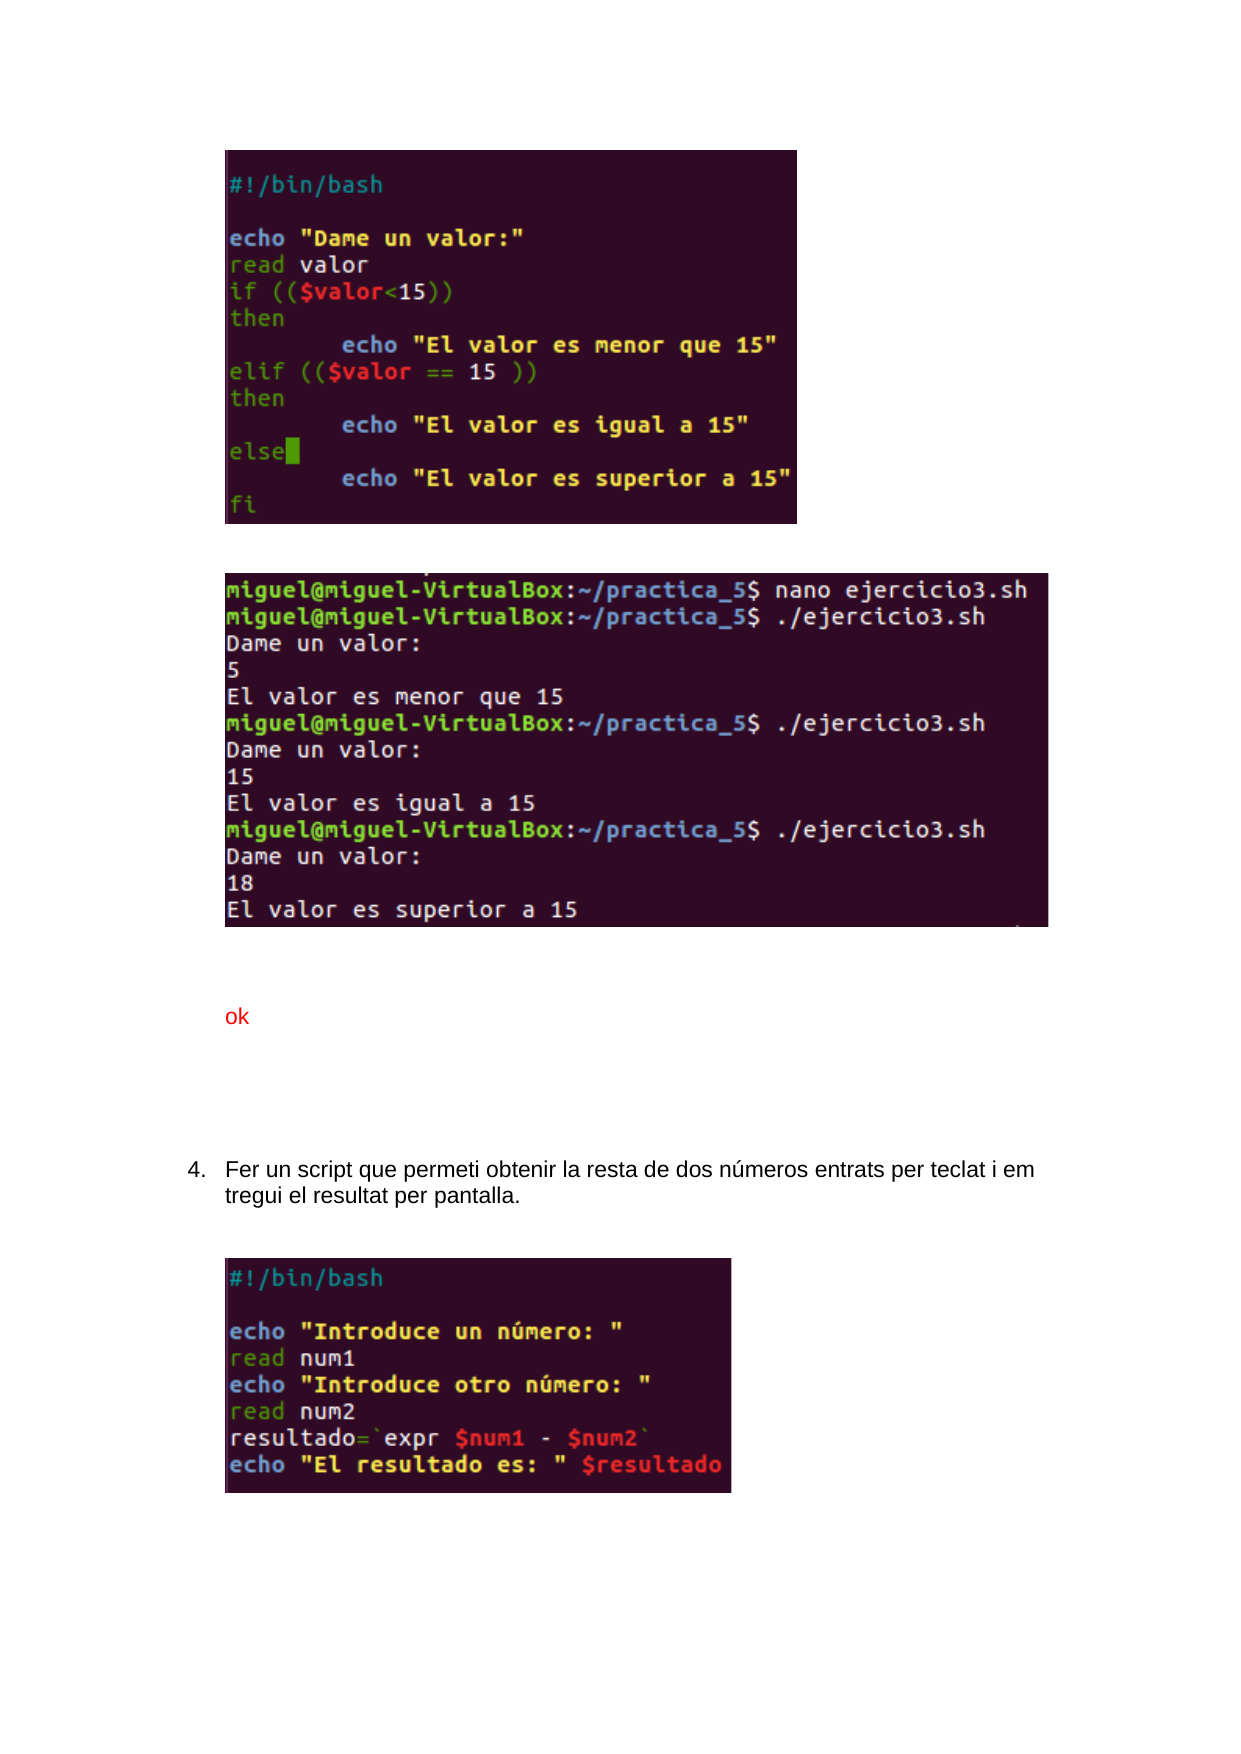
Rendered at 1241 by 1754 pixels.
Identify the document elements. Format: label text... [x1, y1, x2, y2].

text ok [225, 1003, 1090, 1029]
list Fer un script que permeti obtenir la resta de dos números entrats per teclat i em tregui el resultat per pantalla. [187, 1156, 1090, 1208]
